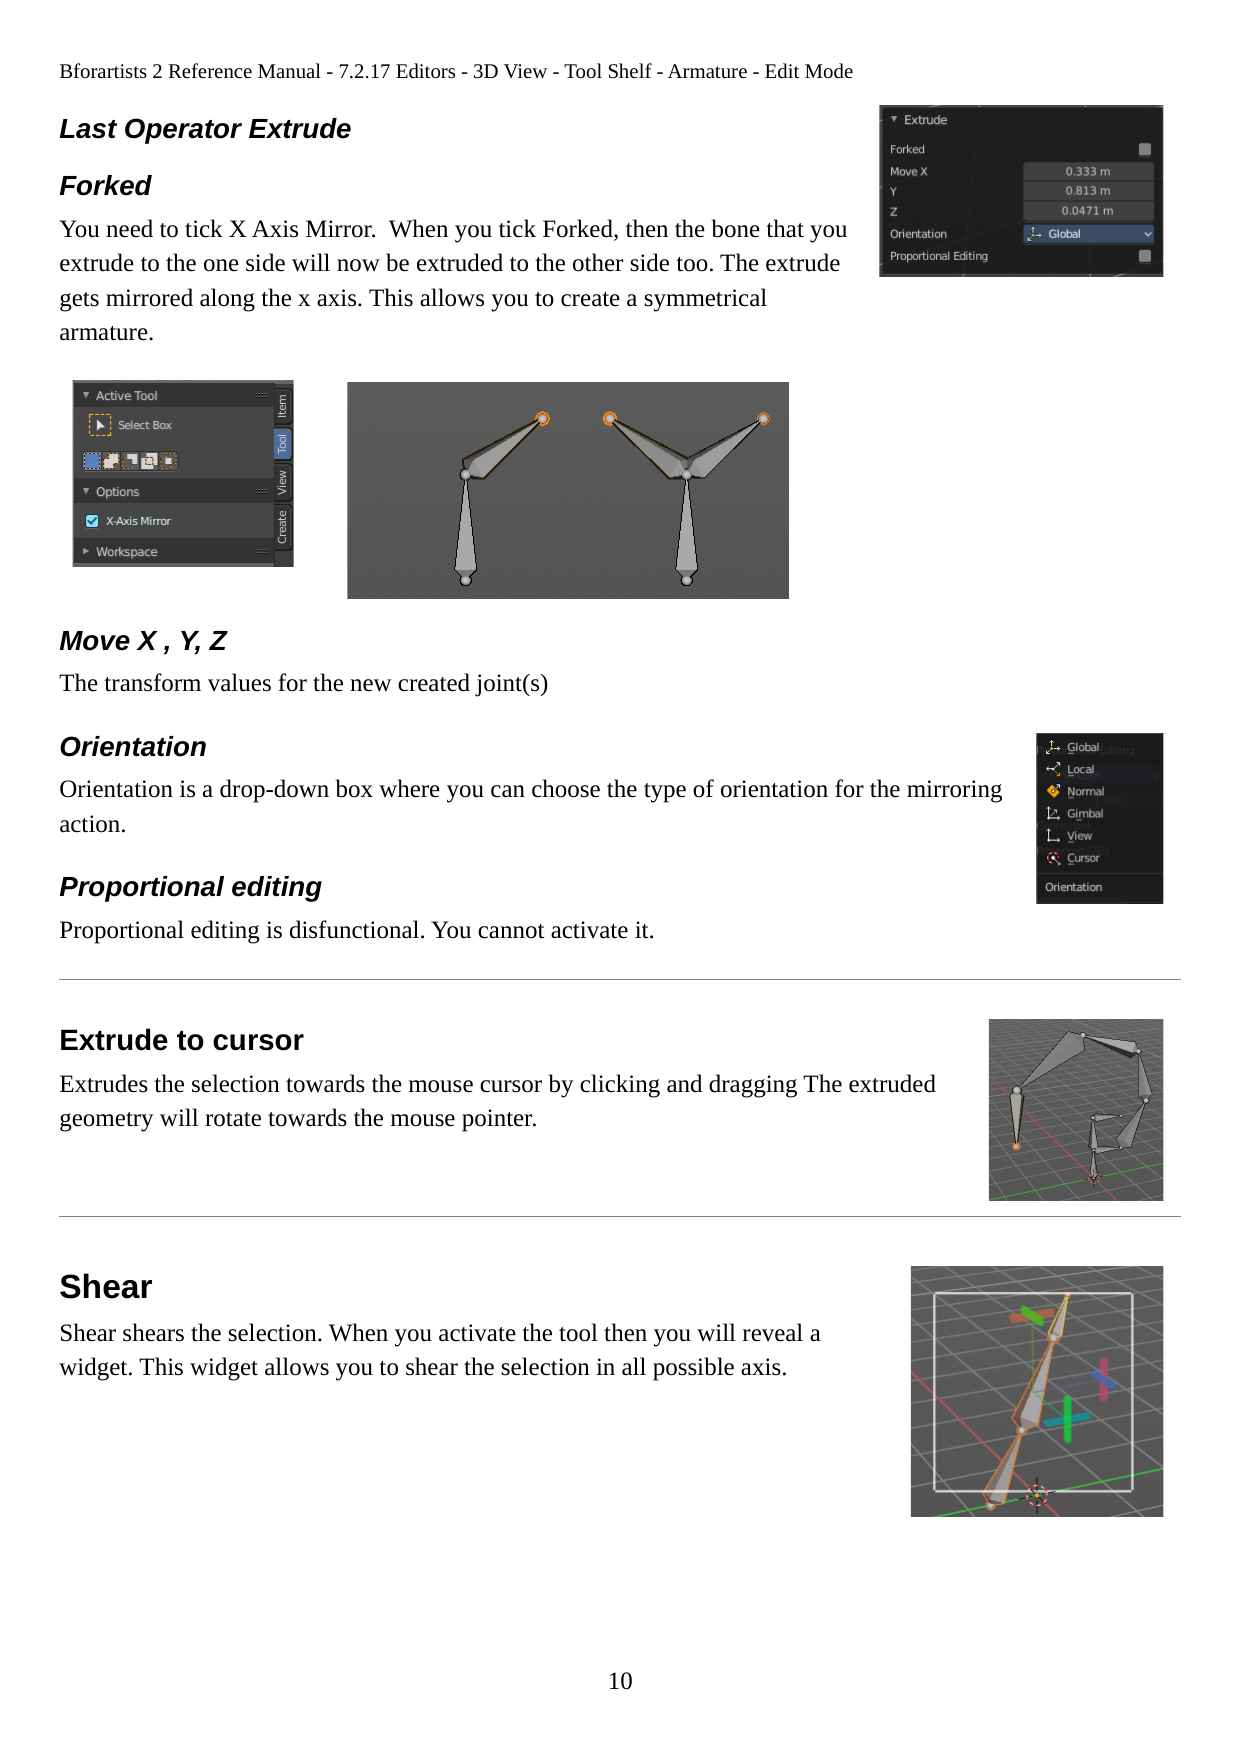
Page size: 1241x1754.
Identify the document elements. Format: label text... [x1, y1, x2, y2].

subtitle [1164, 169, 1181, 201]
subtitle [1164, 871, 1181, 902]
subtitle [1164, 113, 1181, 144]
subtitle [1164, 1023, 1181, 1056]
picture [347, 382, 789, 599]
subtitle Last Operator Extrude [59, 113, 879, 144]
text Orientation is a drop-down box where you can choose the type of orientation for the mirroring action. [59, 774, 1036, 838]
picture [879, 105, 1164, 277]
subtitle Extrude to cursor [59, 1023, 988, 1056]
text The transform values for the new created joint(s) [59, 668, 1181, 697]
picture [1036, 733, 1164, 904]
picture [72, 380, 294, 567]
text Shear shears the selection. When you activate the tool then you will reveal a widget. This widget allows you to shear the selection in all possible axis. [59, 1318, 910, 1381]
picture [988, 1019, 1164, 1201]
subtitle Forked [59, 169, 879, 201]
picture [910, 1266, 1164, 1517]
text Extrudes the selection towards the mouse cursor by clicking and dragging The extruded geometry will rotate towards the mouse pointer. [59, 1069, 988, 1132]
subtitle [1164, 1267, 1181, 1305]
text Proportional editing is disfunctional. You cannot activate it. [59, 915, 1181, 944]
subtitle Move X , Y, Z [59, 624, 1181, 656]
subtitle Shear [59, 1267, 910, 1305]
subtitle Orientation [59, 730, 1181, 762]
subtitle Proportional editing [59, 871, 1036, 902]
text You need to tick X Axis Mirror. When you tick Forked, then the bone that you extrude to the one side will now be extruded to the other side too. The extrude gets mirrored along the x axis. This allows you to create a symmetrical armature. [59, 214, 1181, 346]
